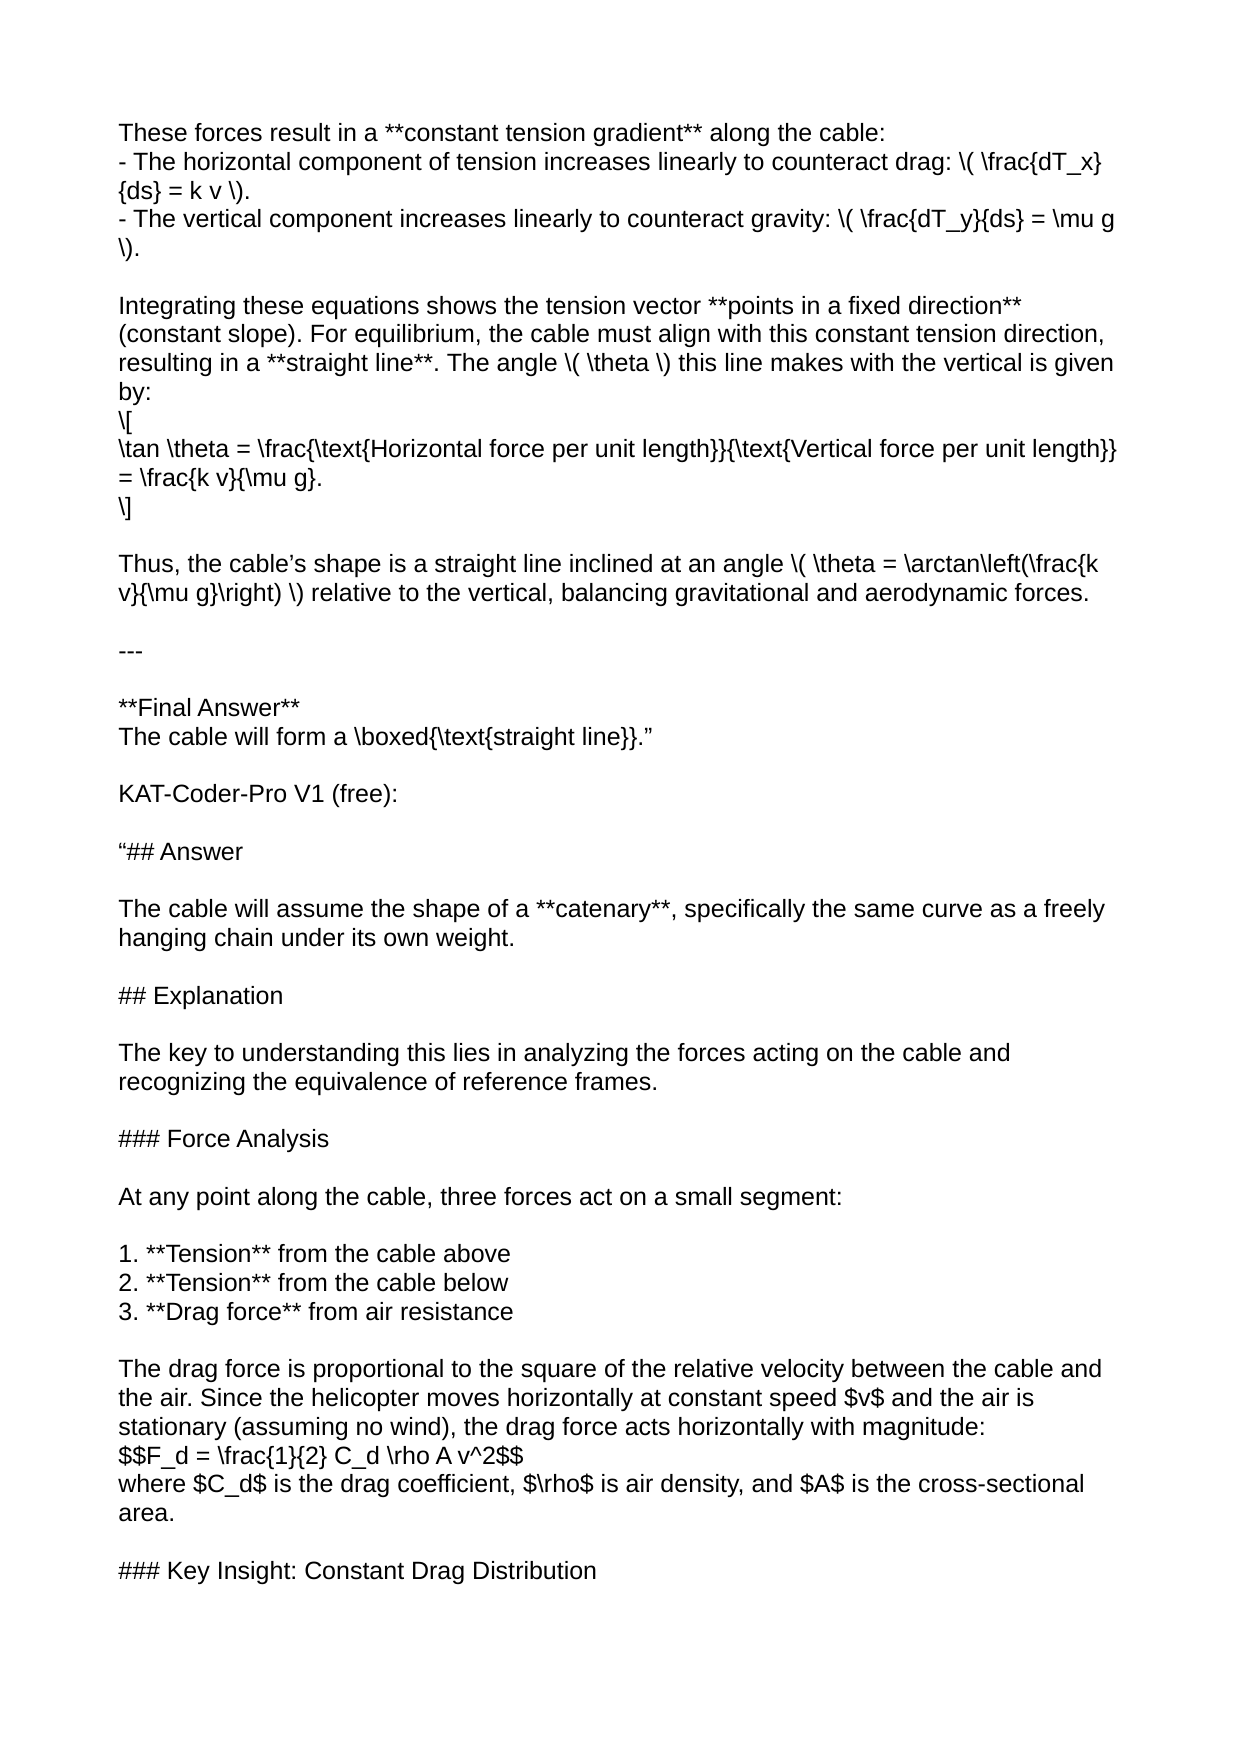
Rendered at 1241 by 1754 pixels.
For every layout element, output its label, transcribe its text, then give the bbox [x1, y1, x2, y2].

text - The horizontal component of tension increases linearly to counteract drag: \( \frac{dT_x}{ds} = k v \). [118, 147, 1122, 204]
text 3. **Drag force** from air resistance [118, 1297, 1122, 1326]
text ## Explanation [118, 981, 1122, 1009]
text $$F_d = \frac{1}{2} C_d \rho A v^2$$ [118, 1441, 1122, 1469]
text These forces result in a **constant tension gradient** along the cable: [118, 118, 1122, 147]
text \[ [118, 406, 1122, 434]
text Integrating these equations shows the tension vector **points in a fixed direction** (constant slope). For equilibrium, the cable must align with this constant tension direction, resulting in a **straight line**. The angle \( \theta \) this line makes with the vertical is given by: [118, 291, 1122, 406]
text The key to understanding this lies in analyzing the forces acting on the cable and recognizing the equivalence of reference frames. [118, 1038, 1122, 1096]
text Thus, the cable’s shape is a straight line inclined at an angle \( \theta = \arctan\left(\frac{k v}{\mu g}\right) \) relative to the vertical, balancing gravitational and aerodynamic forces. [118, 549, 1122, 607]
text --- [118, 636, 1122, 664]
text ### Force Analysis [118, 1124, 1122, 1153]
text The drag force is proportional to the square of the relative velocity between the cable and the air. Since the helicopter moves horizontally at constant speed $v$ and the air is stationary (assuming no wind), the drag force acts horizontally with magnitude: [118, 1354, 1122, 1441]
text The cable will assume the shape of a **catenary**, specifically the same curve as a freely hanging chain under its own weight. [118, 894, 1122, 952]
text The cable will form a \boxed{\text{straight line}}.” [118, 722, 1122, 751]
text **Final Answer** [118, 693, 1122, 722]
text “## Answer [118, 837, 1122, 866]
text At any point along the cable, three forces act on a small segment: [118, 1182, 1122, 1211]
text 1. **Tension** from the cable above [118, 1239, 1122, 1268]
text \] [118, 492, 1122, 521]
text - The vertical component increases linearly to counteract gravity: \( \frac{dT_y}{ds} = \mu g \). [118, 204, 1122, 262]
text 2. **Tension** from the cable below [118, 1268, 1122, 1297]
text KAT-Coder-Pro V1 (free): [118, 779, 1122, 808]
text where $C_d$ is the drag coefficient, $\rho$ is air density, and $A$ is the cross-sectional area. [118, 1469, 1122, 1527]
text \tan \theta = \frac{\text{Horizontal force per unit length}}{\text{Vertical force per unit length}} = \frac{k v}{\mu g}. [118, 434, 1122, 492]
text ### Key Insight: Constant Drag Distribution [118, 1556, 1122, 1584]
